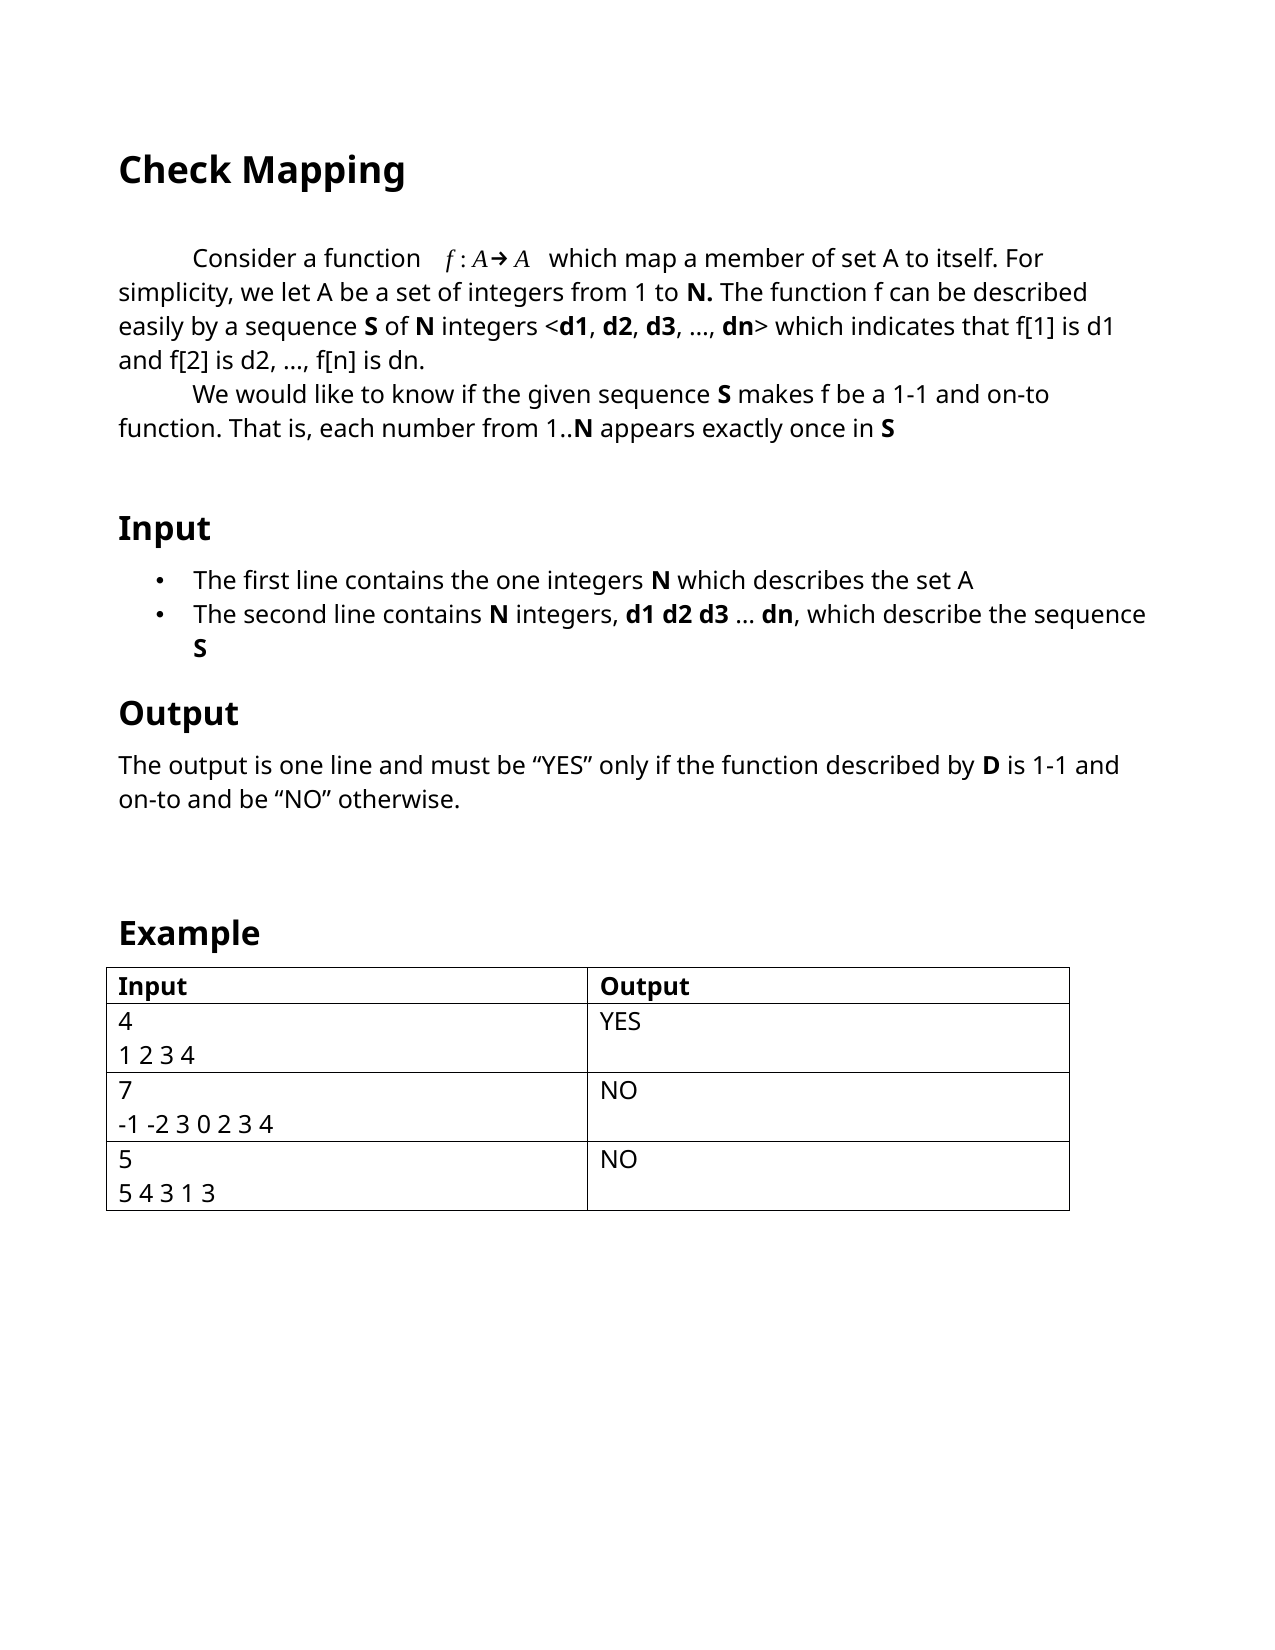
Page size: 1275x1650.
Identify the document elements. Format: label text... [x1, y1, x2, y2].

table_cell 5 5 4 3 1 3 [107, 1142, 587, 1210]
subtitle Example [118, 909, 1157, 955]
table_cell NO [588, 1142, 1069, 1210]
text Consider a function which map a member of set A to itself. For simplicity, we let A be a set of integers from 1 to N. The function f can be described easily by a sequence S of N integers <d1, d2, d3, …, dn> which indicates that f[1] is d1 and f[2] is d2, …, f[n] is dn. [118, 241, 1157, 377]
table_header Input [107, 968, 587, 1002]
text The output is one line and must be “YES” only if the function described by D is 1-1 and on-to and be “NO” otherwise. [118, 748, 1157, 816]
subtitle Output [118, 689, 1157, 735]
table_cell YES [588, 1004, 1069, 1072]
table_cell NO [588, 1073, 1069, 1141]
table_header Output [588, 968, 1069, 1002]
title Check Mapping [118, 143, 1157, 194]
table_cell 4 1 2 3 4 [107, 1004, 587, 1072]
list The first line contains the one integers N which describes the set A [156, 562, 1157, 596]
subtitle Input [118, 504, 1157, 550]
text We would like to know if the given sequence S makes f be a 1-1 and on-to function. That is, each number from 1..N appears exactly once in S [118, 377, 1157, 445]
list The second line contains N integers, d1 d2 d3 … dn, which describe the sequence S [156, 596, 1157, 664]
table_cell 7 -1 -2 3 0 2 3 4 [107, 1073, 587, 1141]
